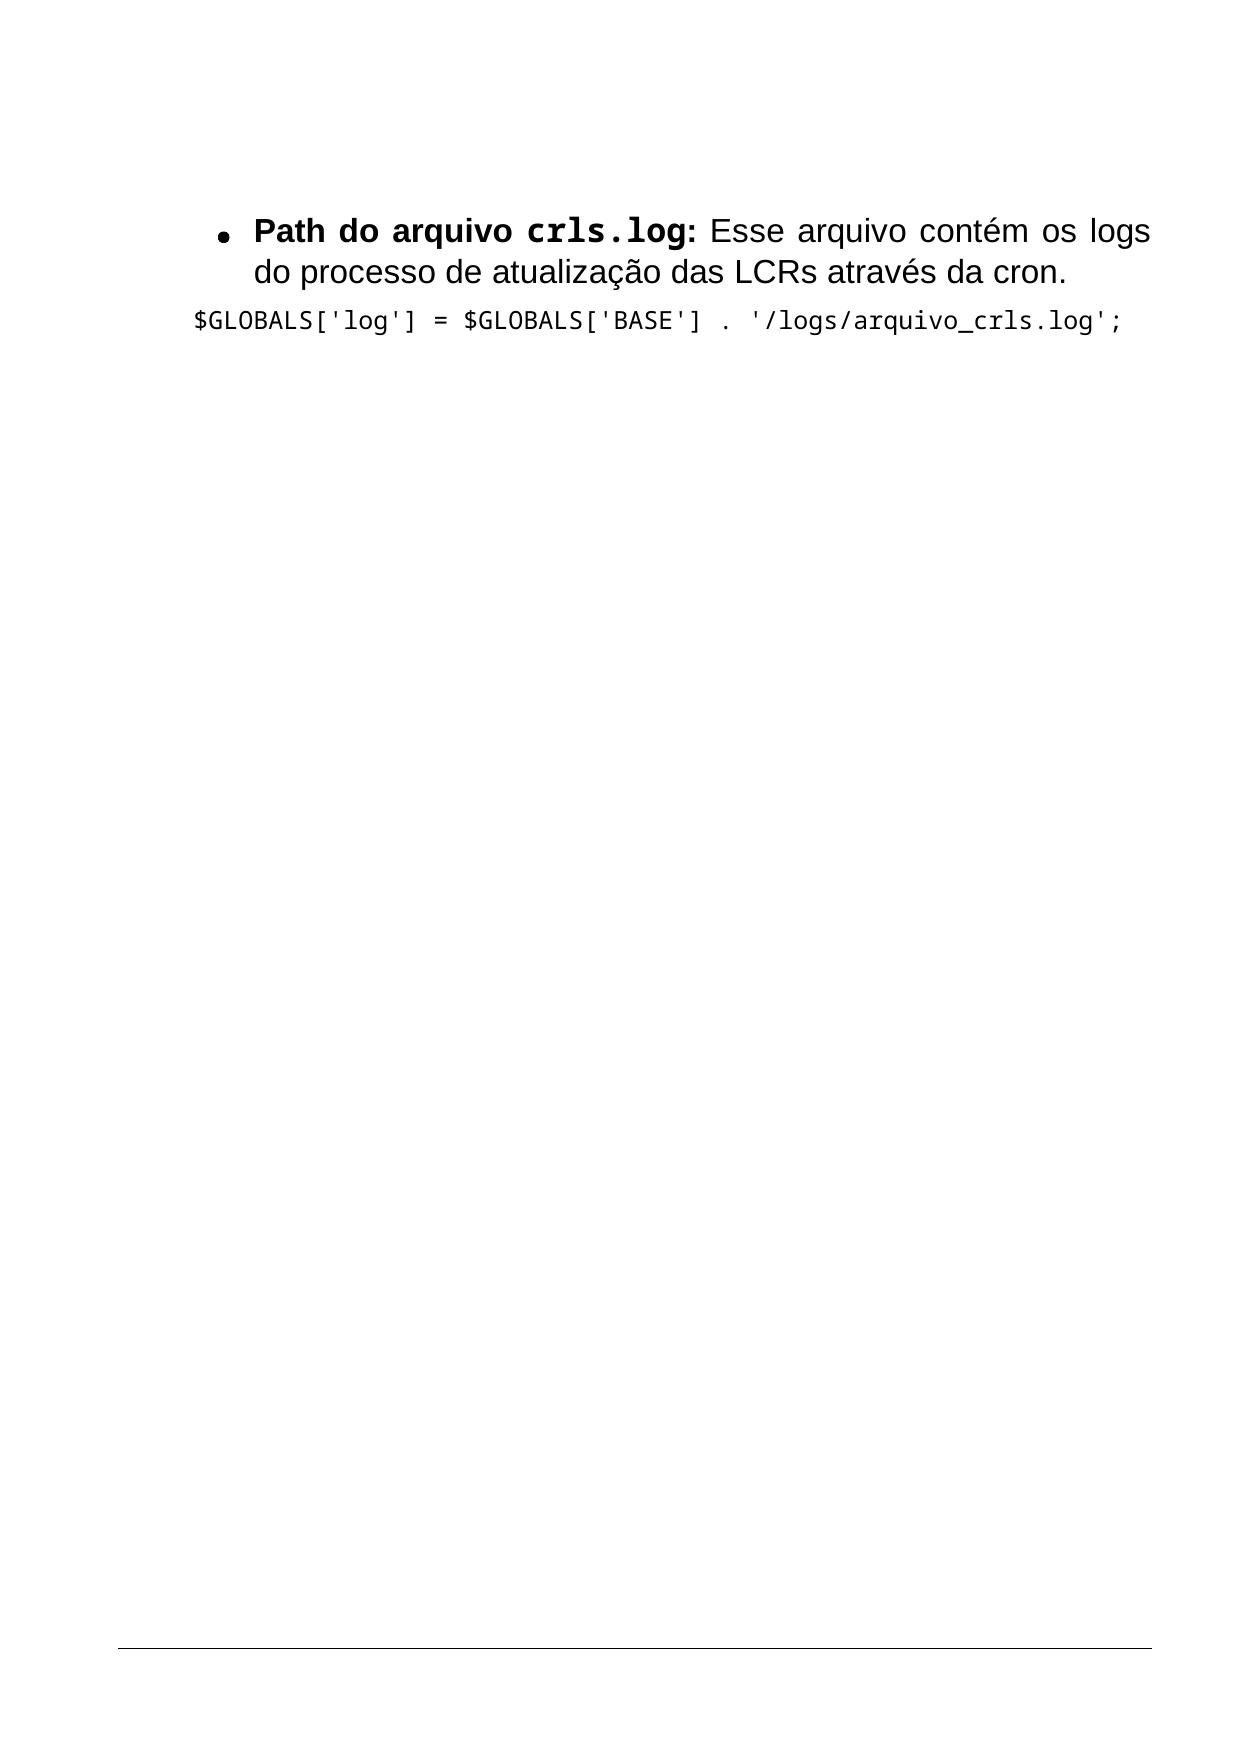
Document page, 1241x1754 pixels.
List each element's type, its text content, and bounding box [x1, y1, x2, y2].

list Path do arquivo crls.log: Esse arquivo contém os logs do processo de atualização das LCRs através da cron. [216, 207, 1152, 290]
list $GLOBALS['log'] = $GLOBALS['BASE'] . '/logs/arquivo_crls.log'; [156, 303, 1152, 337]
